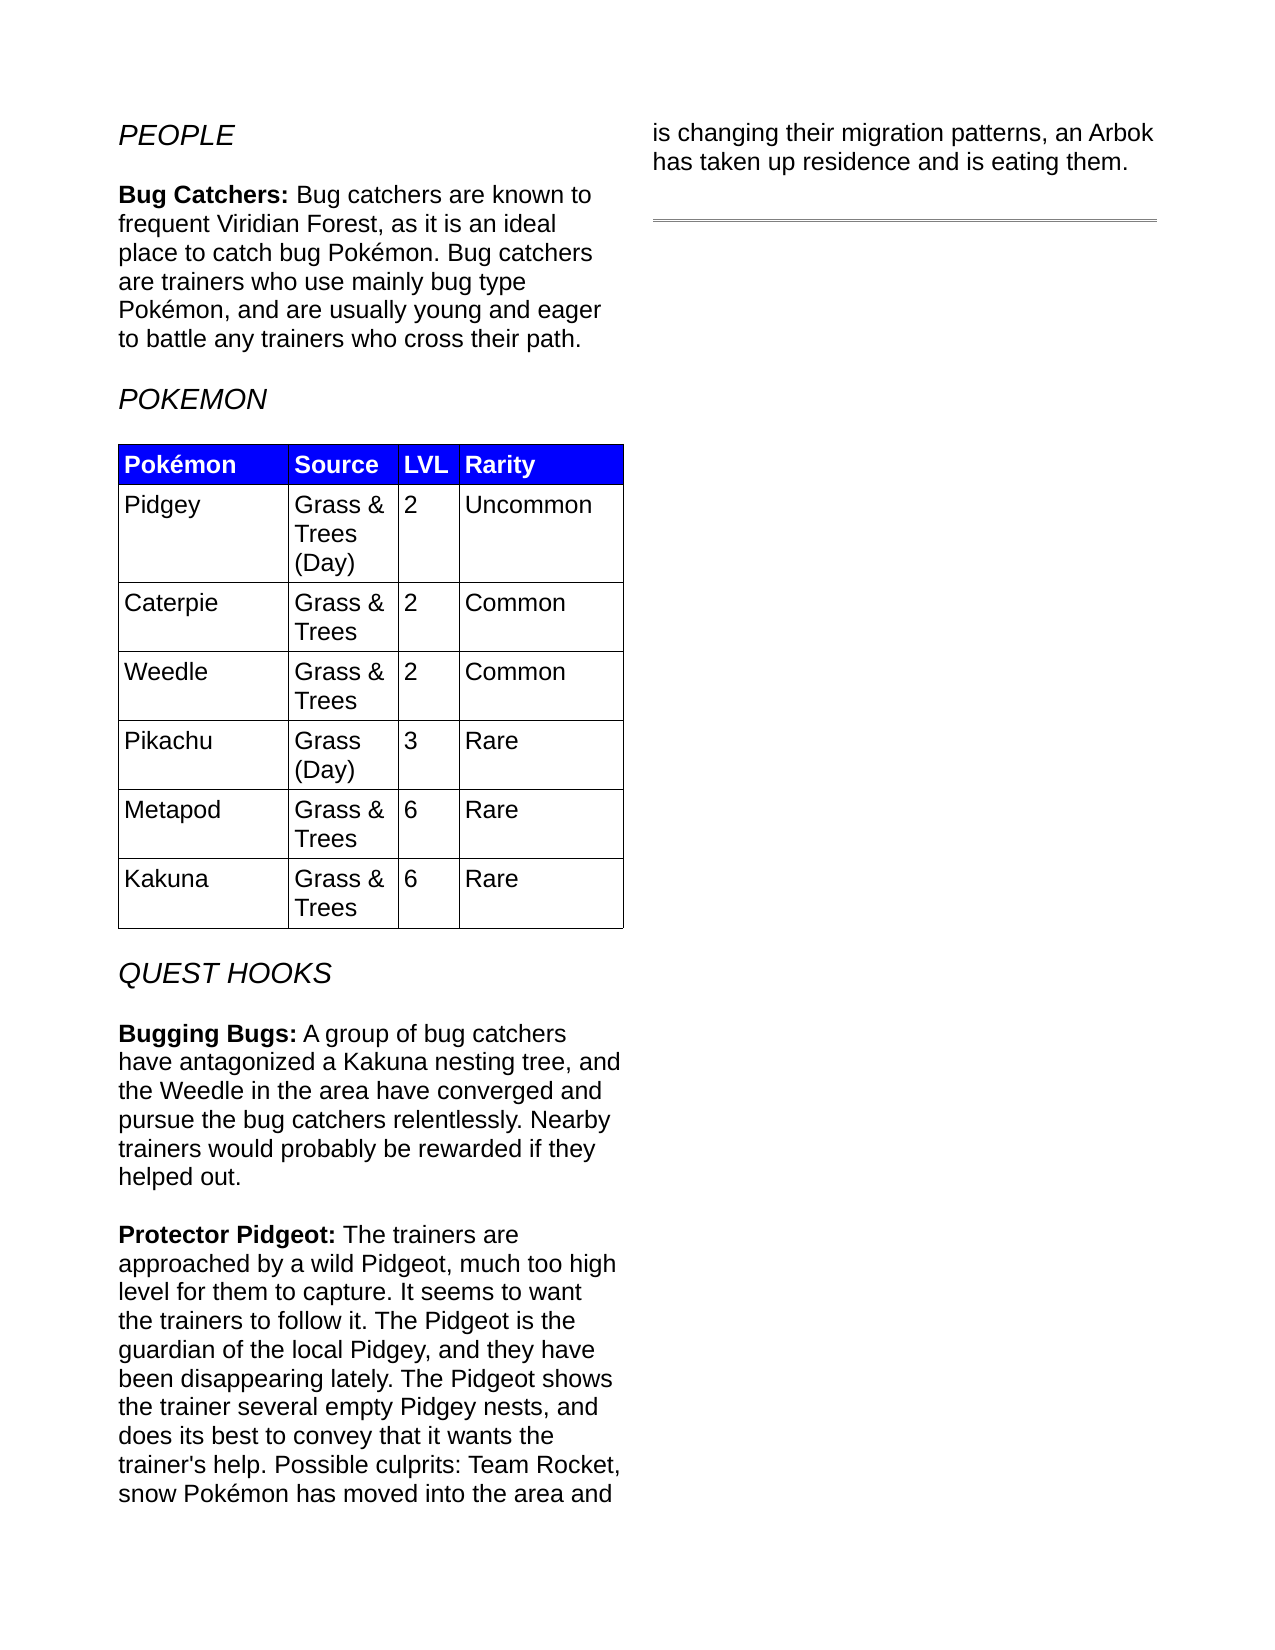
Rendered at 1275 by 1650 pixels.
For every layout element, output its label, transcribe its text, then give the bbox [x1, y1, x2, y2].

subtitle PEOPLE [118, 118, 622, 152]
table_cell Uncommon [460, 485, 623, 582]
table_cell 2 [399, 583, 459, 651]
text Bugging Bugs: A group of bug catchers have antagonized a Kakuna nesting tree, and the Weedle in the area have converged and pursue the bug catchers relentlessly. Nearby trainers would probably be rewarded if they helped out. [118, 1018, 622, 1191]
table_header Pokémon [119, 445, 288, 484]
table_cell 3 [399, 721, 459, 789]
table_cell Grass & Trees [289, 583, 398, 651]
table_cell Kakuna [119, 859, 288, 927]
table_cell Grass & Trees [289, 652, 398, 720]
table_cell Rare [460, 859, 623, 927]
table_cell Pikachu [119, 721, 288, 789]
text Bug Catchers: Bug catchers are known to frequent Viridian Forest, as it is an ideal place to catch bug Pokémon. Bug catchers are trainers who use mainly bug type Pokémon, and are usually young and eager to battle any trainers who cross their path. [118, 180, 622, 353]
table_cell 6 [399, 859, 459, 927]
text Protector Pidgeot: The trainers are approached by a wild Pidgeot, much too high level for them to capture. It seems to want the trainers to follow it. The Pidgeot is the guardian of the local Pidgey, and they have been disappearing lately. The Pidgeot shows the trainer several empty Pidgey nests, and does its best to convey that it wants the trainer's help. Possible culprits: Team Rocket, snow Pokémon has moved into the area and [118, 1220, 622, 1507]
table_cell Pidgey [119, 485, 288, 582]
table_cell Common [460, 583, 623, 651]
table_header LVL [399, 445, 459, 484]
text is changing their migration patterns, an Arbok has taken up residence and is eating them. [652, 118, 1157, 176]
subtitle QUEST HOOKS [118, 956, 622, 990]
table_header Source [289, 445, 398, 484]
table_cell 6 [399, 790, 459, 858]
table_cell Caterpie [119, 583, 288, 651]
table_cell Grass & Trees [289, 859, 398, 927]
table_cell Rare [460, 790, 623, 858]
table_cell Rare [460, 721, 623, 789]
table_cell Metapod [119, 790, 288, 858]
table_cell Grass (Day) [289, 721, 398, 789]
table_cell Weedle [119, 652, 288, 720]
table_cell Grass & Trees (Day) [289, 485, 398, 582]
table_header Rarity [460, 445, 623, 484]
table_cell Grass & Trees [289, 790, 398, 858]
subtitle POKEMON [118, 382, 622, 415]
table_cell Common [460, 652, 623, 720]
table_cell 2 [399, 652, 459, 720]
table_cell 2 [399, 485, 459, 582]
